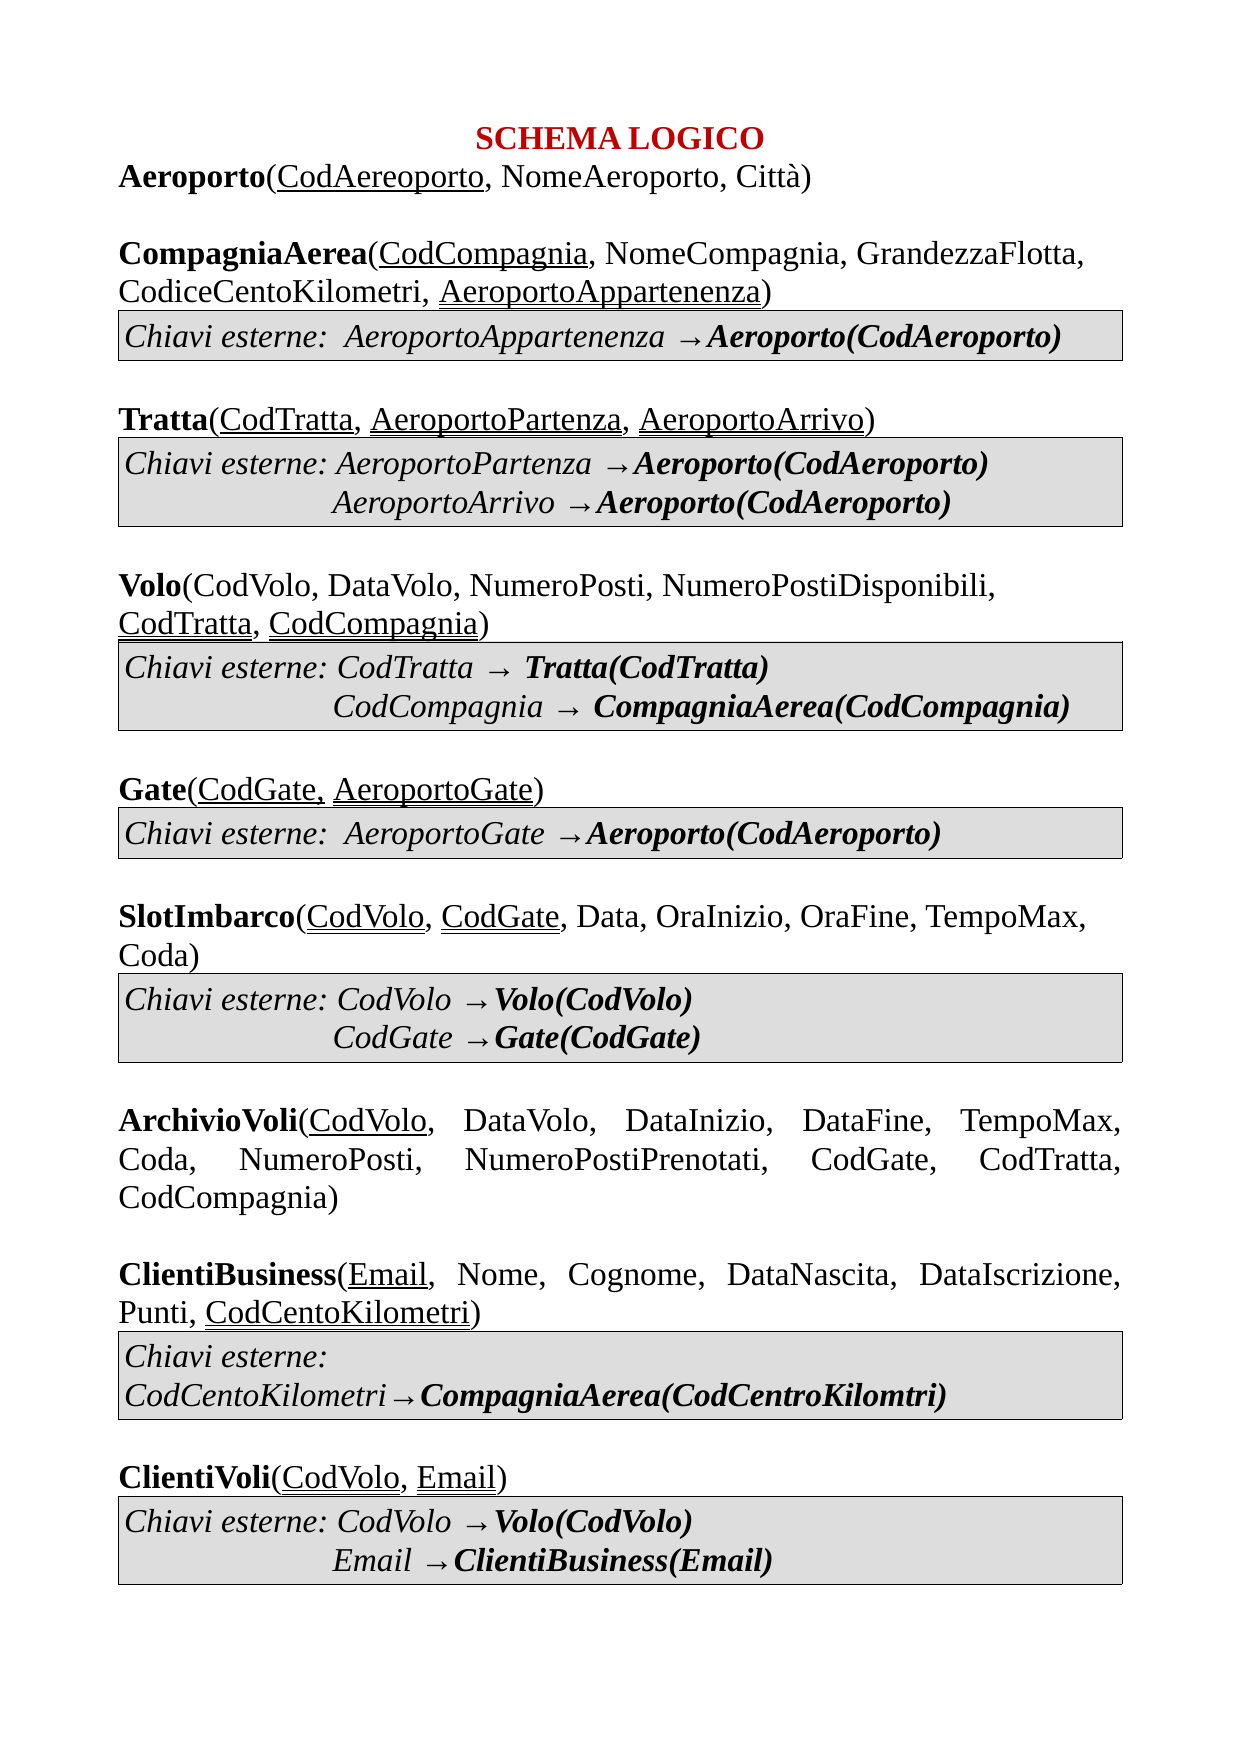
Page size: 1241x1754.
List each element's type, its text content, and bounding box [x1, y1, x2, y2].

text Volo(CodVolo, DataVolo, NumeroPosti, NumeroPostiDisponibili, CodTratta, CodCompagnia) [118, 565, 1122, 641]
table_header Chiavi esterne: CodVolo →Volo(CodVolo) Email →ClientiBusiness(Email) [119, 1497, 1122, 1584]
text ClientiVoli(CodVolo, Email) [118, 1457, 1122, 1496]
text Aeroporto(CodAereoporto, NomeAeroporto, Città) [118, 156, 1122, 195]
text Gate(CodGate, AeroportoGate) [118, 769, 1122, 807]
text Tratta(CodTratta, AeroportoPartenza, AeroportoArrivo) [118, 399, 1122, 437]
text SCHEMA LOGICO [118, 118, 1122, 156]
table_header Chiavi esterne: AeroportoPartenza →Aeroporto(CodAeroporto) AeroportoArrivo →Aeroporto(CodAeroporto) [119, 438, 1122, 526]
table_header Chiavi esterne: AeroportoAppartenenza →Aeroporto(CodAeroporto) [119, 311, 1122, 360]
text CompagniaAerea(CodCompagnia, NomeCompagnia, GrandezzaFlotta, CodiceCentoKilometri, AeroportoAppartenenza) [118, 233, 1122, 310]
text ClientiBusiness(Email, Nome, Cognome, DataNascita, DataIscrizione, Punti, CodCentoKilometri) [118, 1254, 1122, 1331]
text SlotImbarco(CodVolo, CodGate, Data, OraInizio, OraFine, TempoMax, Coda) [118, 896, 1122, 973]
table_header Chiavi esterne: CodCentoKilometri→CompagniaAerea(CodCentroKilomtri) [119, 1332, 1122, 1419]
table_header Chiavi esterne: CodVolo →Volo(CodVolo) CodGate →Gate(CodGate) [119, 974, 1122, 1062]
text ArchivioVoli(CodVolo, DataVolo, DataInizio, DataFine, TempoMax, Coda, NumeroPosti, NumeroPostiPrenotati, CodGate, CodTratta, CodCompagnia) [118, 1101, 1122, 1216]
table_header Chiavi esterne: CodTratta → Tratta(CodTratta) CodCompagnia → CompagniaAerea(CodCompagnia) [119, 643, 1122, 730]
table_header Chiavi esterne: AeroportoGate →Aeroporto(CodAeroporto) [119, 808, 1122, 858]
